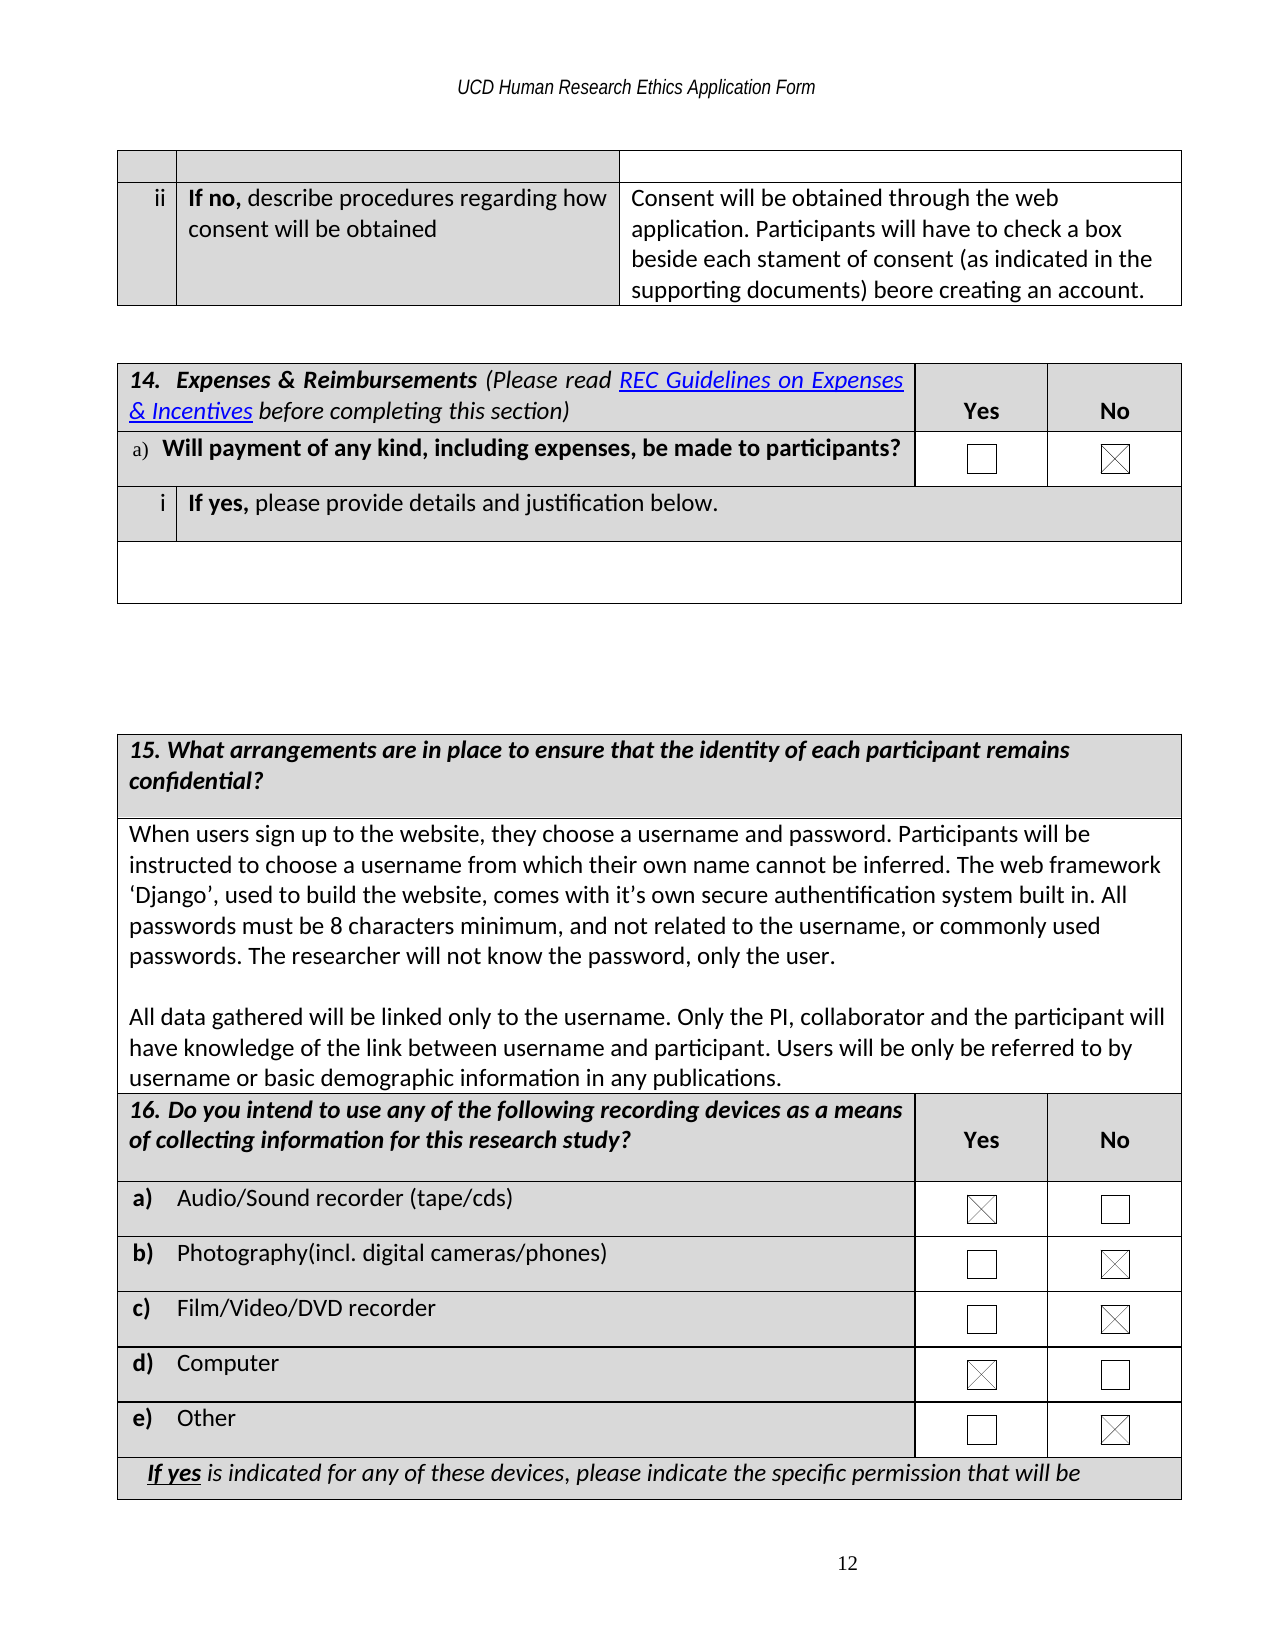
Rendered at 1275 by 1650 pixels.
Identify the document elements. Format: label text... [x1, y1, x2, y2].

table_cell Photography(incl. digital cameras/phones) [118, 1237, 914, 1291]
table_cell [1048, 1182, 1181, 1236]
table_cell [177, 151, 619, 182]
table_cell ii [118, 183, 176, 305]
text Section D: Confidentiality and Data Protection [118, 664, 1181, 705]
table_cell Film/Video/DVD recorder [118, 1292, 914, 1346]
table_cell [1048, 1348, 1181, 1401]
table_cell If yes is indicated for any of these devices, please indicate the specific permission that will be [118, 1458, 1181, 1499]
table_cell Will payment of any kind, including expenses, be made to participants? [118, 432, 914, 486]
table_cell Yes [916, 1094, 1047, 1181]
table_cell i [118, 487, 176, 541]
table_cell [118, 542, 1181, 603]
table_cell If no, describe procedures regarding how consent will be obtained [177, 183, 619, 305]
table_cell [118, 151, 176, 182]
table_header Yes [916, 364, 1047, 431]
table_cell Other [118, 1403, 914, 1457]
table_cell 16. Do you intend to use any of the following recording devices as a means of collecting information for this research study? [118, 1094, 914, 1181]
table_cell [1048, 432, 1181, 486]
table_cell [916, 1348, 1047, 1401]
table_cell If yes, please provide details and justification below. [177, 487, 1181, 541]
table_cell Consent will be obtained through the web application. Participants will have to check a box beside each stament of consent (as indicated in the supporting documents) beore creating an account. [620, 183, 1181, 305]
table_cell [1048, 1292, 1181, 1346]
table_cell [1048, 1237, 1181, 1291]
table_cell No [1048, 1094, 1181, 1181]
table_cell [916, 1182, 1047, 1236]
table_cell Audio/Sound recorder (tape/cds) [118, 1182, 914, 1236]
table_header No [1048, 364, 1181, 431]
table_cell [916, 1403, 1047, 1457]
table_cell When users sign up to the website, they choose a username and password. Participants will be instructed to choose a username from which their own name cannot be inferred. The web framework ‘Django’, used to build the website, comes with it’s own secure authentification system built in. All passwords must be 8 characters minimum, and not related to the username, or commonly used passwords. The researcher will not know the password, only the user. All data gathered will be linked only to the username. Only the PI, collaborator and the participant will have knowledge of the link between username and participant. Users will be only be referred to by username or basic demographic information in any publications. [118, 819, 1181, 1093]
table_cell [916, 432, 1047, 486]
table_header 14. Expenses & Reimbursements (Please read REC Guidelines on Expenses & Incentives before completing this section) [118, 364, 914, 431]
table_cell [1048, 1403, 1181, 1457]
table_cell Computer [118, 1348, 914, 1401]
table_cell [620, 151, 1181, 182]
table_header 15. What arrangements are in place to ensure that the identity of each participant remains confidential? [118, 735, 1181, 817]
table_cell [916, 1292, 1047, 1346]
table_cell [916, 1237, 1047, 1291]
